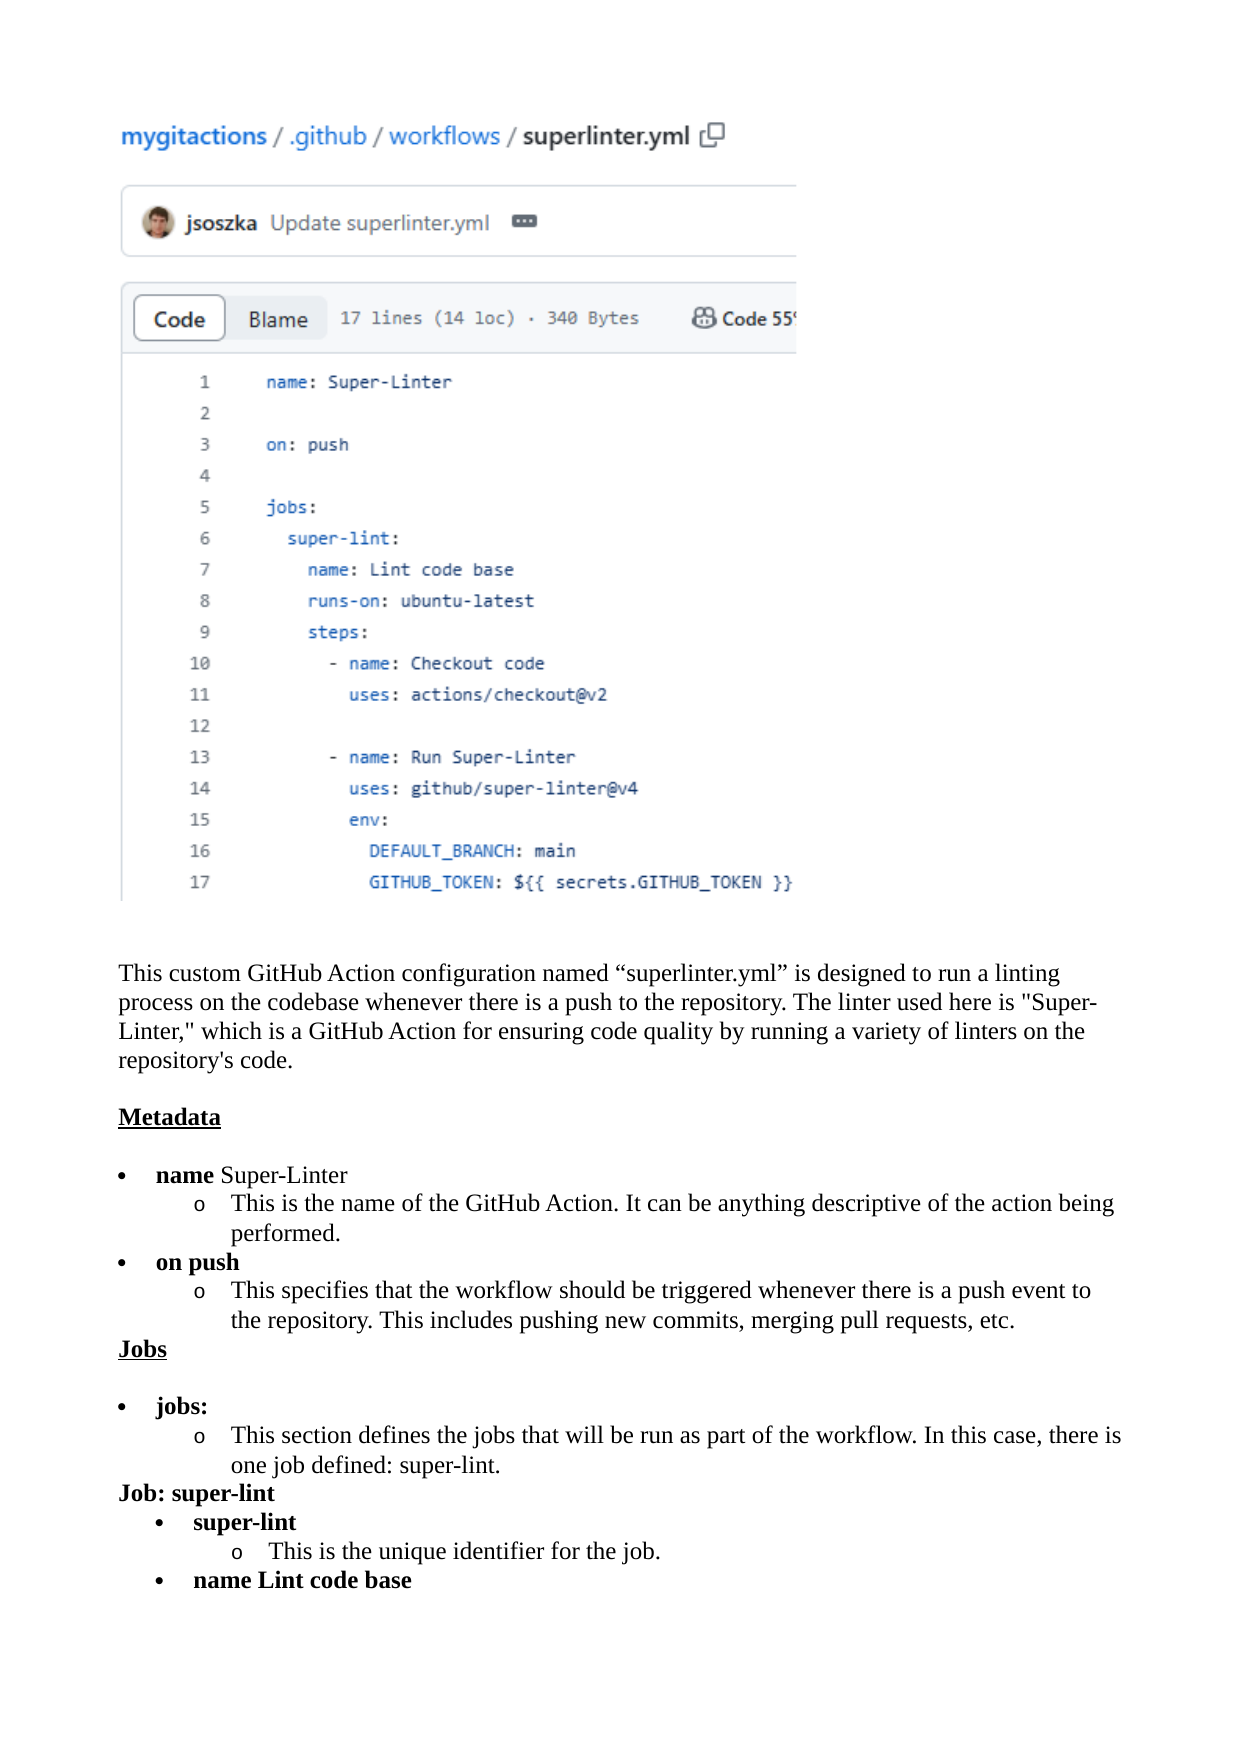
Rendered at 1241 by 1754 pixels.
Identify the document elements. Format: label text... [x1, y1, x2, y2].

text This custom GitHub Action configuration named “superlinter.yml” is designed to run a linting process on the codebase whenever there is a push to the repository. The linter used here is "Super-Linter," which is a GitHub Action for ensuring code quality by running a variety of linters on the repository's code. [118, 958, 1122, 1073]
list This section defines the jobs that will be run as part of the workflow. In this case, there is one job defined: super-lint. [193, 1420, 1122, 1478]
list name Super-Linter [118, 1160, 1122, 1188]
list on push [118, 1247, 1122, 1276]
list This is the unique identifier for the job. [231, 1536, 1122, 1566]
list This specifies that the workflow should be triggered whenever there is a push event to the repository. This includes pushing new commits, merging pull requests, etc. [193, 1276, 1122, 1334]
list name Lint code base [156, 1566, 1122, 1594]
text Job: super-lint [118, 1478, 1122, 1507]
text Jobs [118, 1334, 1122, 1363]
list super-lint [156, 1507, 1122, 1536]
list This is the name of the GitHub Action. It can be anything descriptive of the action being performed. [193, 1188, 1122, 1247]
text Metadata [118, 1102, 1122, 1131]
list jobs: [118, 1391, 1122, 1420]
